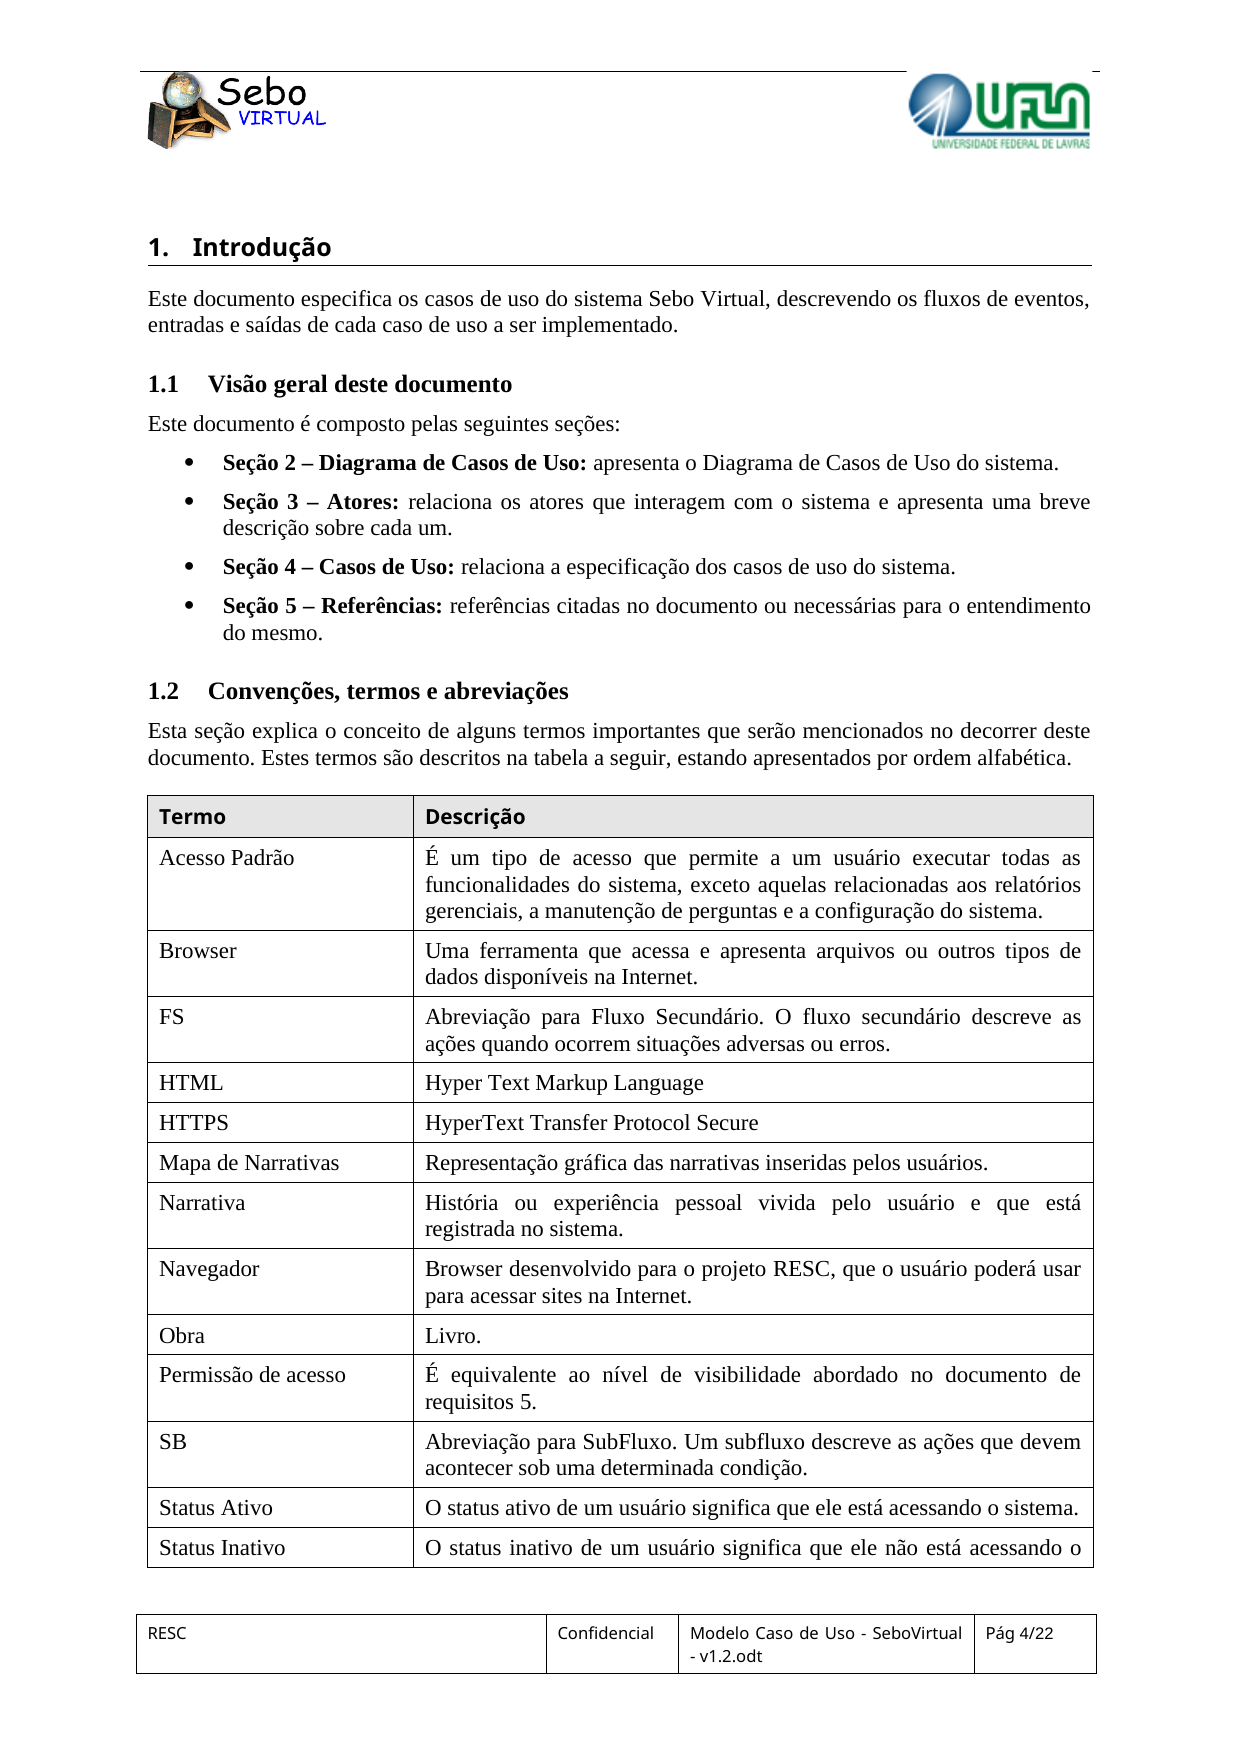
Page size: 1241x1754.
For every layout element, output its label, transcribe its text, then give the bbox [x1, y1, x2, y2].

table_cell Browser desenvolvido para o projeto RESC, que o usuário poderá usar para acessar sites na Internet. [414, 1249, 1093, 1314]
text Este documento especifica os casos de uso do sistema Sebo Virtual, descrevendo os fluxos de eventos, entradas e saídas de cada caso de uso a ser implementado. [148, 285, 1092, 338]
table_cell HyperText Transfer Protocol Secure [414, 1103, 1093, 1142]
table_cell Browser [148, 931, 413, 996]
table_cell Abreviação para Fluxo Secundário. O fluxo secundário descreve as ações quando ocorrem situações adversas ou erros. [414, 997, 1093, 1062]
list Seção 5 – Referências: referências citadas no documento ou necessárias para o entendimento do mesmo. [185, 592, 1092, 645]
list Seção 2 – Diagrama de Casos de Uso: apresenta o Diagrama de Casos de Uso do sistema. [185, 449, 1092, 476]
text Este documento é composto pelas seguintes seções: [148, 410, 1092, 437]
table_cell Livro. [414, 1315, 1093, 1354]
table_cell HTTPS [148, 1103, 413, 1142]
table_header Termo [148, 796, 413, 837]
table_header Descrição [414, 796, 1093, 837]
picture [147, 71, 343, 149]
table_cell Mapa de Narrativas [148, 1143, 413, 1182]
table_cell HTML [148, 1063, 413, 1102]
table_cell O status inativo de um usuário significa que ele não está acessando o [414, 1528, 1093, 1567]
table_cell SB [148, 1422, 413, 1487]
table_cell O status ativo de um usuário significa que ele está acessando o sistema. [414, 1488, 1093, 1527]
table_cell Acesso Padrão [148, 838, 413, 930]
table_cell Hyper Text Markup Language [414, 1063, 1093, 1102]
list Seção 3 – Atores: relaciona os atores que interagem com o sistema e apresenta uma breve descrição sobre cada um. [185, 488, 1092, 541]
table_cell Status Inativo [148, 1528, 413, 1567]
table_cell Permissão de acesso [148, 1355, 413, 1421]
table_cell Representação gráfica das narrativas inseridas pelos usuários. [414, 1143, 1093, 1182]
list Seção 4 – Casos de Uso: relaciona a especificação dos casos de uso do sistema. [185, 553, 1092, 580]
table_cell História ou experiência pessoal vivida pelo usuário e que está registrada no sistema. [414, 1183, 1093, 1248]
table_cell Uma ferramenta que acessa e apresenta arquivos ou outros tipos de dados disponíveis na Internet. [414, 931, 1093, 996]
subtitle Introdução [148, 229, 1092, 265]
subtitle Visão geral deste documento [148, 369, 1092, 398]
text Esta seção explica o conceito de alguns termos importantes que serão mencionados no decorrer deste documento. Estes termos são descritos na tabela a seguir, estando apresentados por ordem alfabética. [148, 717, 1092, 770]
table_cell Abreviação para SubFluxo. Um subfluxo descreve as ações que devem acontecer sob uma determinada condição. [414, 1422, 1093, 1487]
table_cell É um tipo de acesso que permite a um usuário executar todas as funcionalidades do sistema, exceto aquelas relacionadas aos relatórios gerenciais, a manutenção de perguntas e a configuração do sistema. [414, 838, 1093, 930]
table_cell Obra [148, 1315, 413, 1354]
table_cell Status Ativo [148, 1488, 413, 1527]
table_cell Navegador [148, 1249, 413, 1314]
table_cell É equivalente ao nível de visibilidade abordado no documento de requisitos 5. [414, 1355, 1093, 1421]
table_cell Narrativa [148, 1183, 413, 1248]
subtitle Convenções, termos e abreviações [148, 676, 1092, 705]
table_cell FS [148, 997, 413, 1062]
picture [906, 71, 1093, 152]
